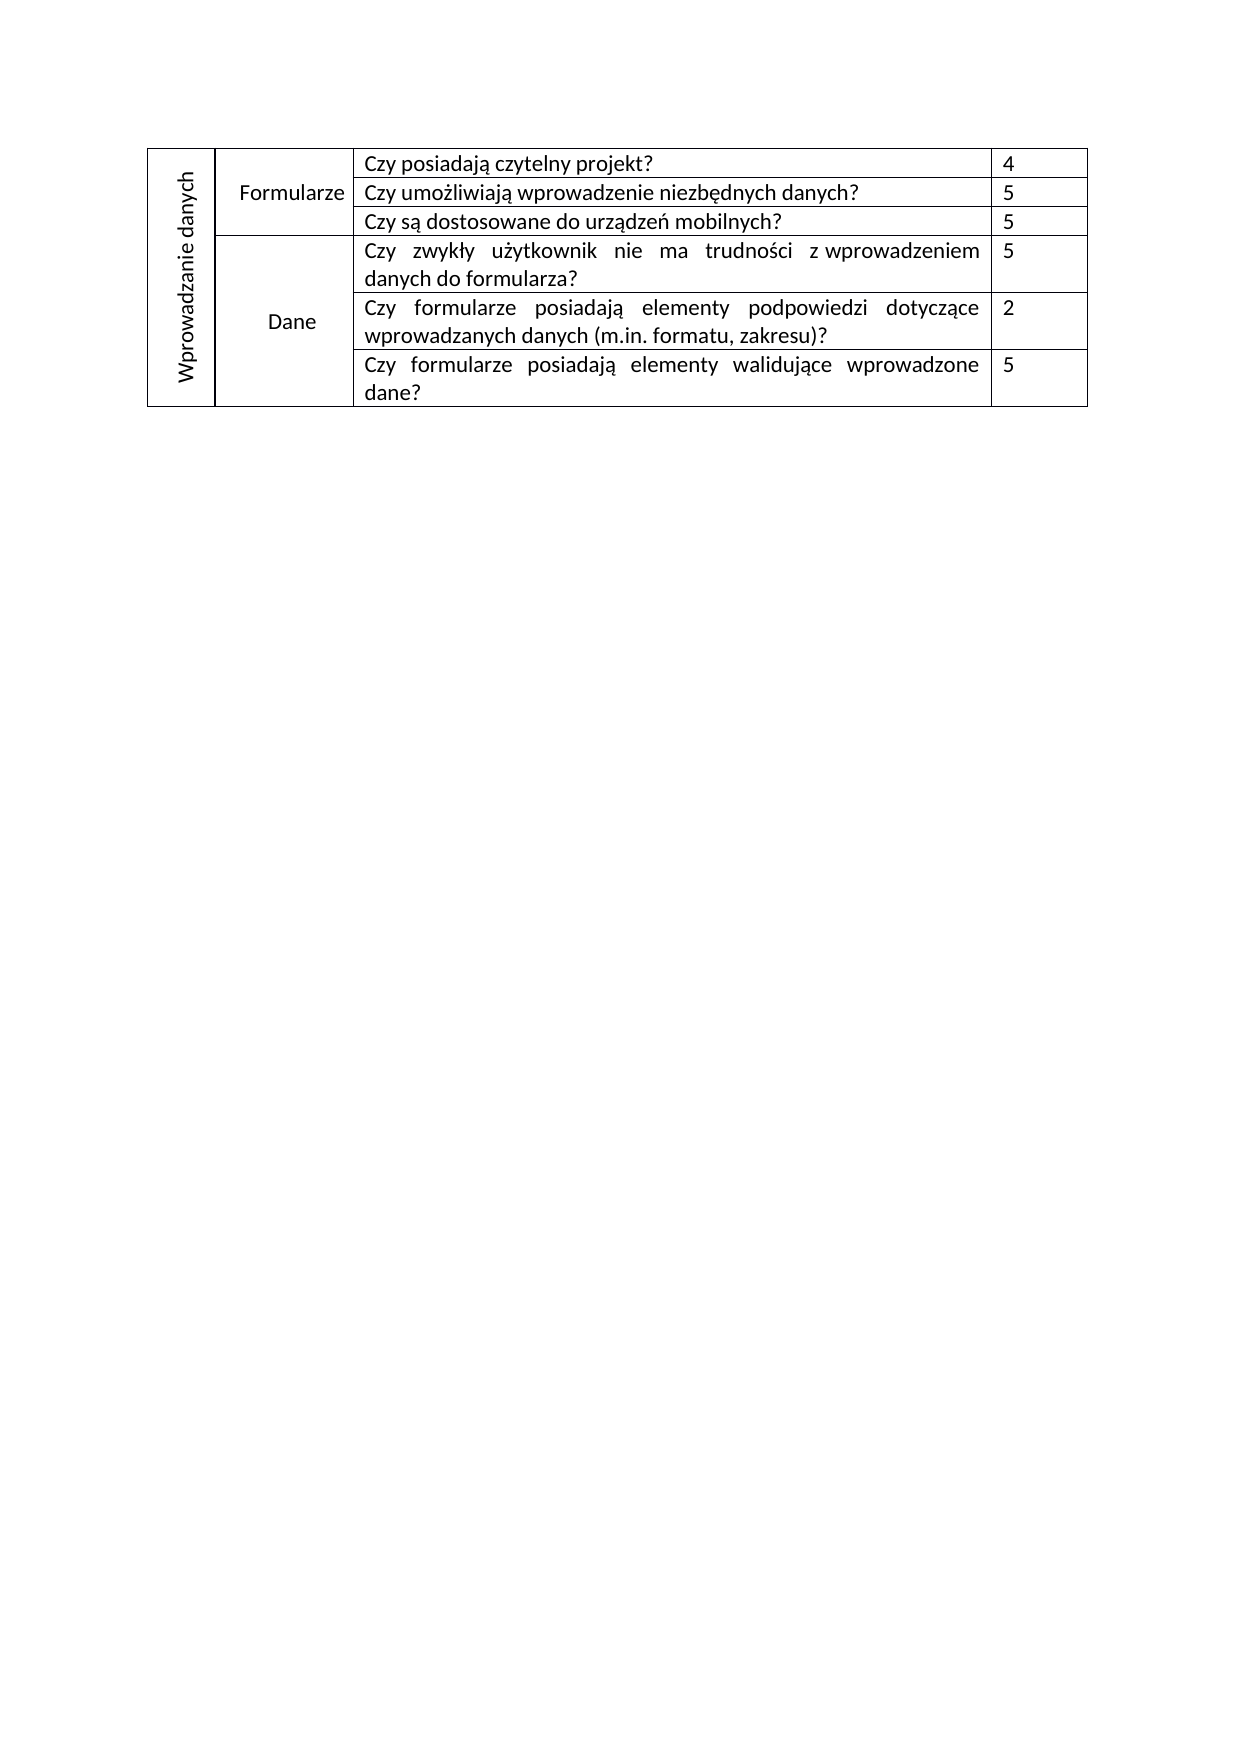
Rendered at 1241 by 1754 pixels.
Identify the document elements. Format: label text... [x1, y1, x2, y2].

table_cell Dane [216, 236, 353, 406]
table_cell 5 [992, 236, 1087, 292]
table_cell 5 [992, 350, 1087, 406]
table_cell Formularze [216, 149, 353, 235]
table_cell Czy formularze posiadają elementy podpowiedzi dotyczące wprowadzanych danych (m.in. formatu, zakresu)? [354, 293, 991, 349]
table_cell Czy są dostosowane do urządzeń mobilnych? [354, 207, 991, 235]
table_cell Czy formularze posiadają elementy walidujące wprowadzone dane? [354, 350, 991, 406]
table_cell Czy posiadają czytelny projekt? [354, 149, 991, 177]
table_cell 5 [992, 178, 1087, 206]
table_cell 4 [992, 149, 1087, 177]
table_cell 2 [992, 293, 1087, 349]
table_cell Wprowadzanie danych [148, 149, 214, 406]
table_cell Czy umożliwiają wprowadzenie niezbędnych danych? [354, 178, 991, 206]
table_cell 5 [992, 207, 1087, 235]
table_cell Czy zwykły użytkownik nie ma trudności z wprowadzeniem danych do formularza? [354, 236, 991, 292]
